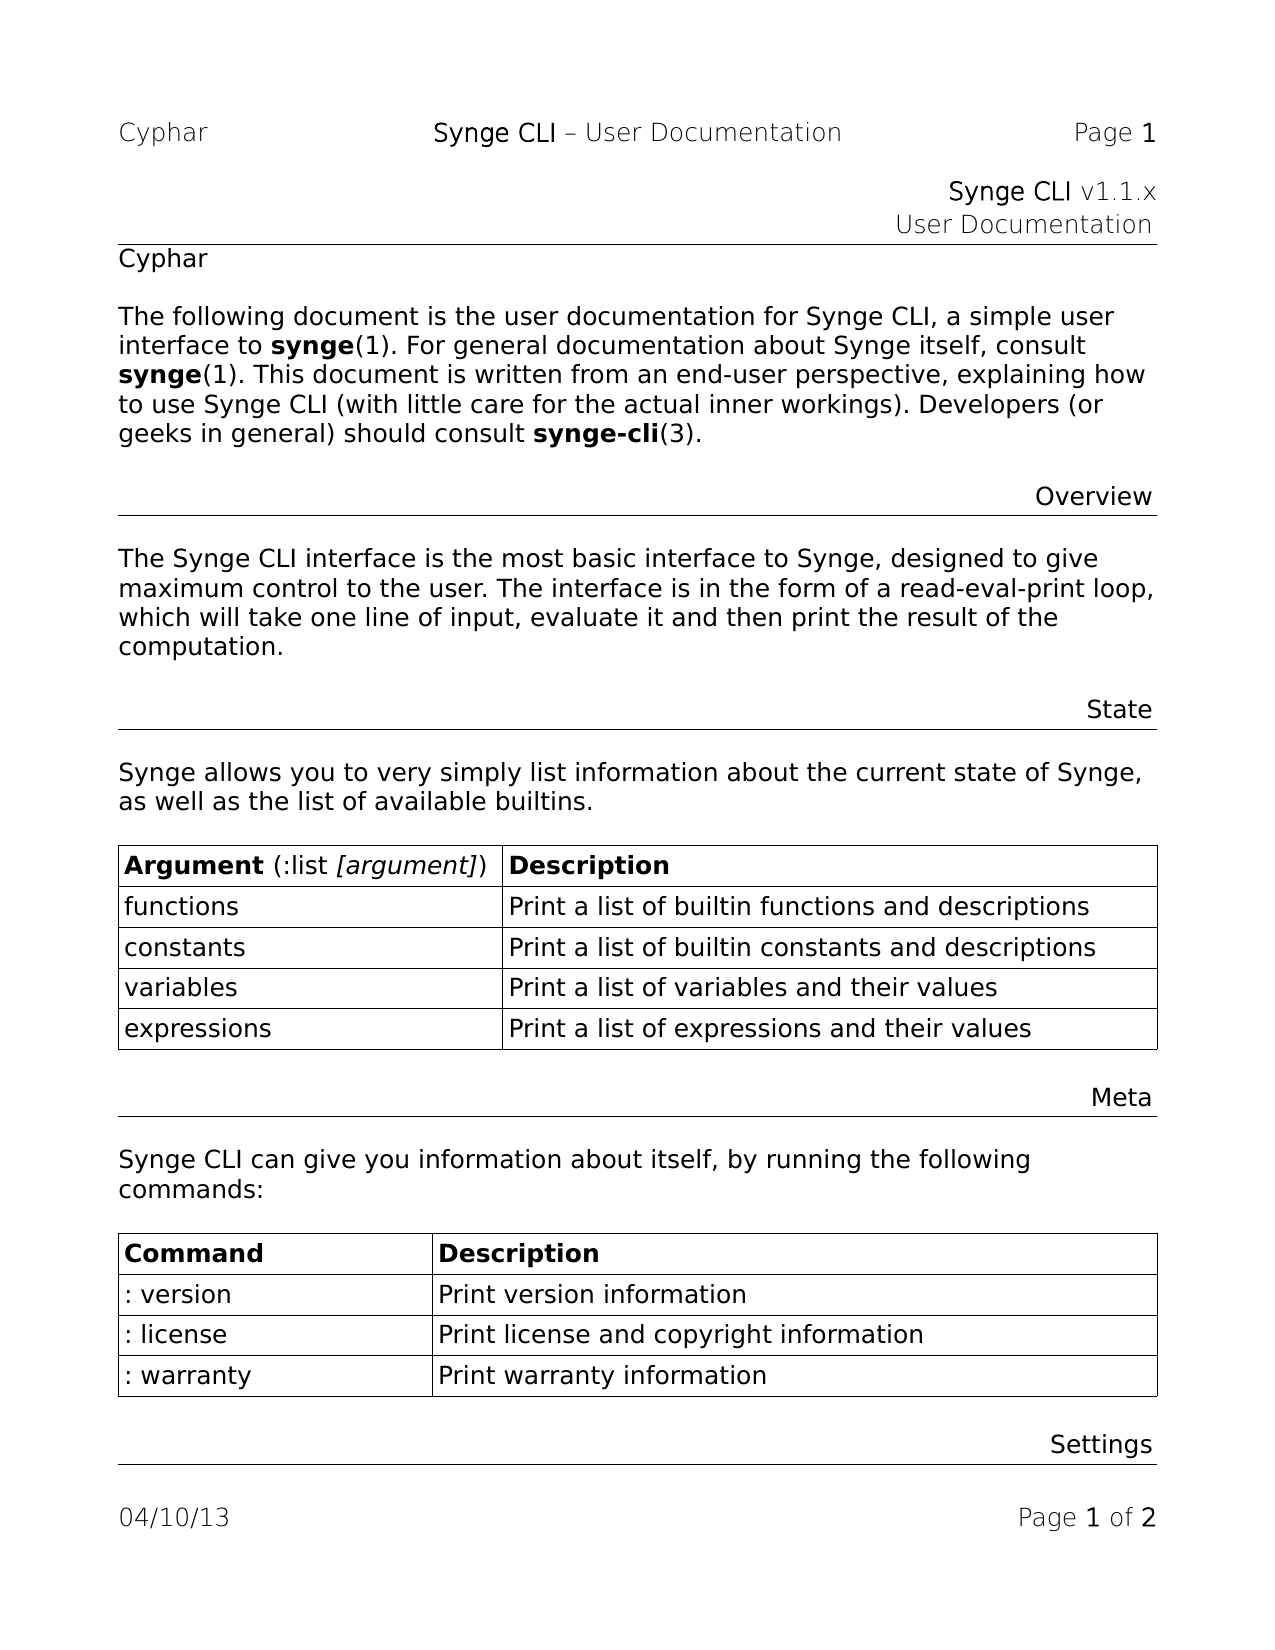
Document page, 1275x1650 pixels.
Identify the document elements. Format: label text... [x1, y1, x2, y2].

text Synge allows you to very simply list information about the current state of Synge, as well as the list of available builtins. [118, 758, 1157, 816]
text User Documentation [118, 206, 1157, 244]
table_cell expressions [119, 1009, 502, 1049]
table_cell functions [119, 887, 502, 927]
table_cell : warranty [119, 1356, 432, 1396]
table_cell Print a list of builtin functions and descriptions [503, 887, 1157, 927]
table_header Description [503, 846, 1157, 886]
text State [118, 691, 1157, 729]
text Synge CLI v1.1.x [118, 177, 1157, 206]
table_cell : license [119, 1316, 432, 1355]
table_header Argument (:list [argument]) [119, 846, 502, 886]
text Synge CLI can give you information about itself, by running the following commands: [118, 1146, 1157, 1204]
table_header Description [433, 1234, 1157, 1274]
table_cell constants [119, 928, 502, 968]
table_cell Print a list of expressions and their values [503, 1009, 1157, 1049]
table_header Command [119, 1234, 432, 1274]
table_cell Print version information [433, 1275, 1157, 1315]
table_cell : version [119, 1275, 432, 1315]
text Cyphar [118, 245, 1157, 273]
table_cell variables [119, 969, 502, 1008]
table_cell Print a list of builtin constants and descriptions [503, 928, 1157, 968]
table_cell Print license and copyright information [433, 1316, 1157, 1355]
table_cell Print a list of variables and their values [503, 969, 1157, 1008]
text Meta [118, 1078, 1157, 1116]
text The Synge CLI interface is the most basic interface to Synge, designed to give maximum control to the user. The interface is in the form of a read-eval-print loop, which will take one line of input, evaluate it and then print the result of the computation. [118, 545, 1157, 661]
text The following document is the user documentation for Synge CLI, a simple user interface to synge(1). For general documentation about Synge itself, consult synge(1). This document is written from an end-user perspective, explaining how to use Synge CLI (with little care for the actual inner workings). Developers (or geeks in general) should consult synge-cli(3). [118, 302, 1157, 448]
text Overview [118, 477, 1157, 515]
text Settings [118, 1425, 1157, 1464]
table_cell Print warranty information [433, 1356, 1157, 1396]
